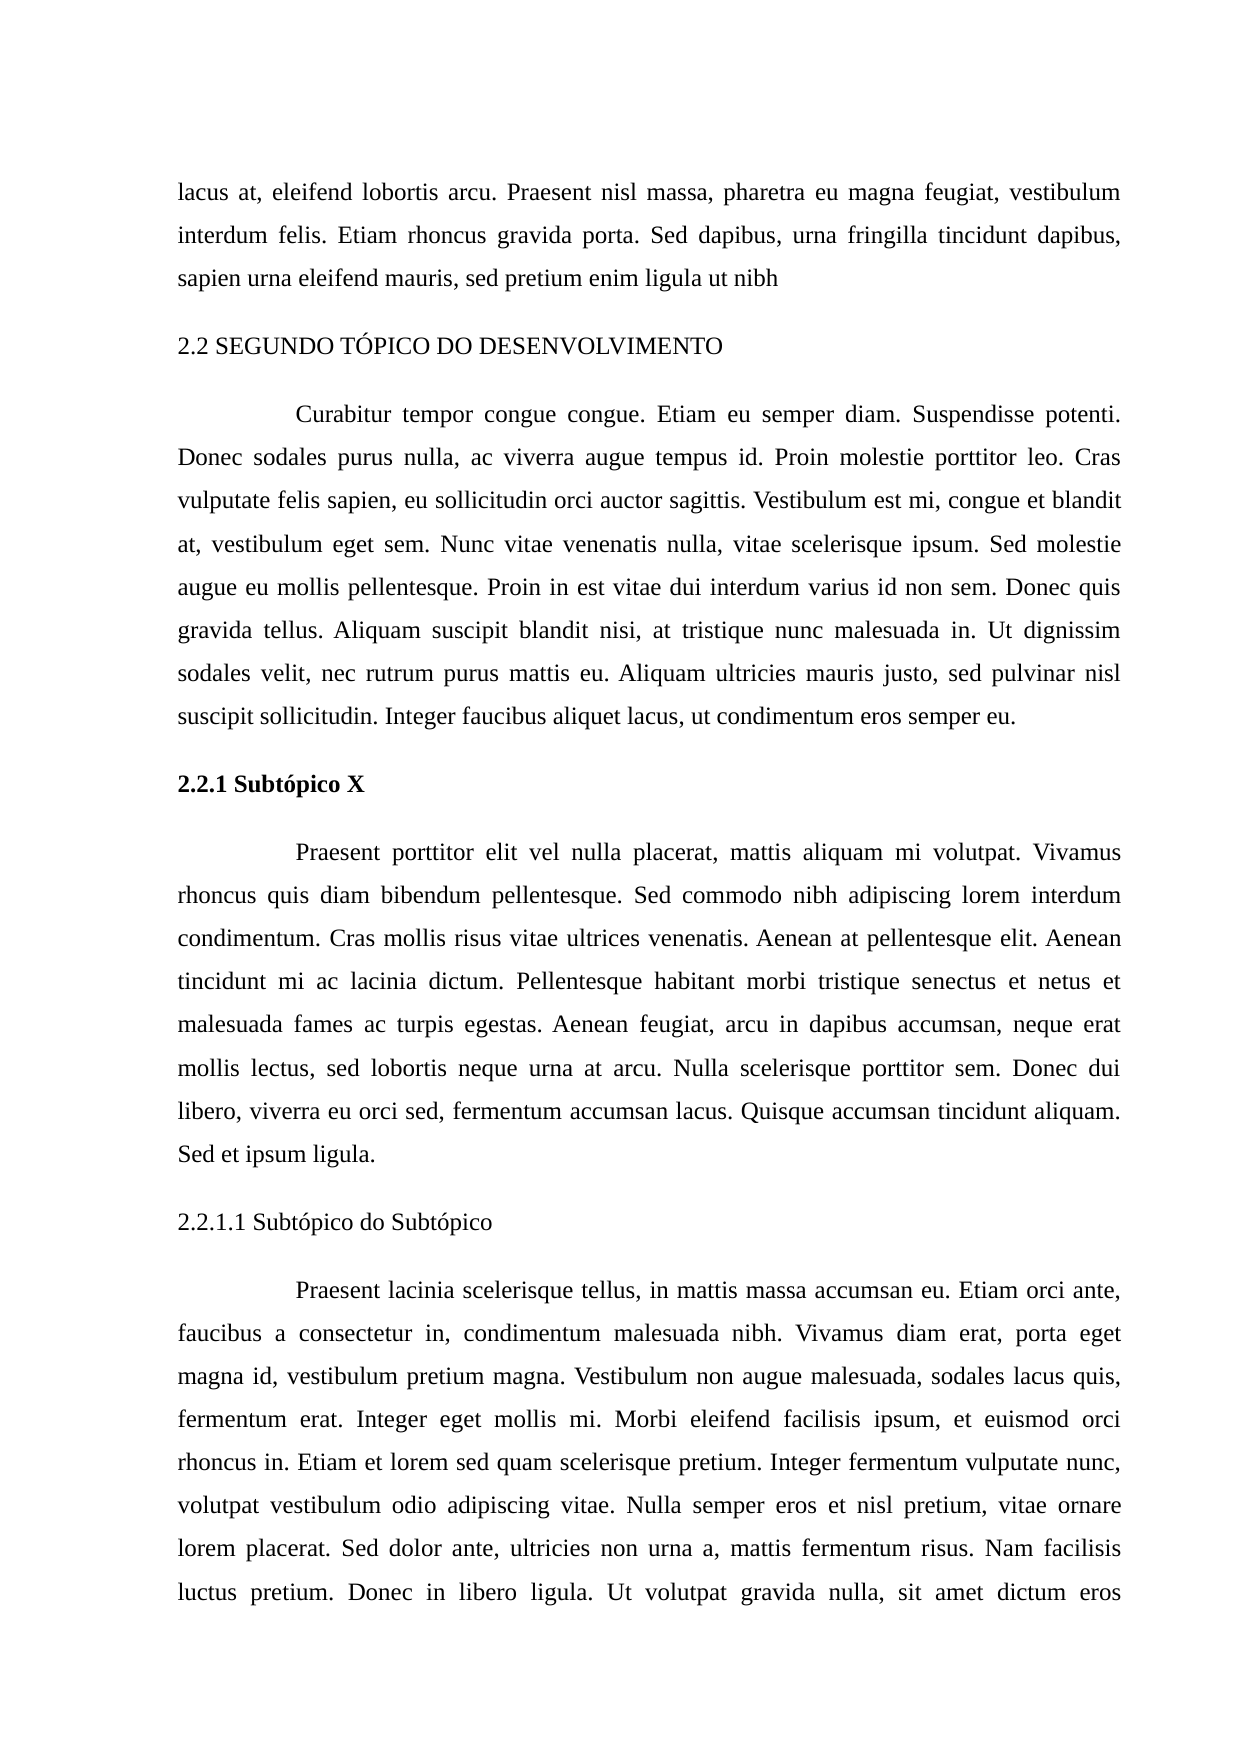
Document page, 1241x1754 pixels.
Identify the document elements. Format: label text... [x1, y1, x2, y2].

text Curabitur tempor congue congue. Etiam eu semper diam. Suspendisse potenti. Donec sodales purus nulla, ac viverra augue tempus id. Proin molestie porttitor leo. Cras vulputate felis sapien, eu sollicitudin orci auctor sagittis. Vestibulum est mi, congue et blandit at, vestibulum eget sem. Nunc vitae venenatis nulla, vitae scelerisque ipsum. Sed molestie augue eu mollis pellentesque. Proin in est vitae dui interdum varius id non sem. Donec quis gravida tellus. Aliquam suscipit blandit nisi, at tristique nunc malesuada in. Ut dignissim sodales velit, nec rutrum purus mattis eu. Aliquam ultricies mauris justo, sed pulvinar nisl suscipit sollicitudin. Integer faucibus aliquet lacus, ut condimentum eros semper eu. [177, 399, 1122, 730]
text Praesent lacinia scelerisque tellus, in mattis massa accumsan eu. Etiam orci ante, faucibus a consectetur in, condimentum malesuada nibh. Vivamus diam erat, porta eget magna id, vestibulum pretium magna. Vestibulum non augue malesuada, sodales lacus quis, fermentum erat. Integer eget mollis mi. Morbi eleifend facilisis ipsum, et euismod orci rhoncus in. Etiam et lorem sed quam scelerisque pretium. Integer fermentum vulputate nunc, volutpat vestibulum odio adipiscing vitae. Nulla semper eros et nisl pretium, vitae ornare lorem placerat. Sed dolor ante, ultricies non urna a, mattis fermentum risus. Nam facilisis luctus pretium. Donec in libero ligula. Ut volutpat gravida nulla, sit amet dictum eros [177, 1275, 1122, 1605]
subtitle Segundo tópico do desenvolvimento [177, 331, 1122, 360]
text lacus at, eleifend lobortis arcu. Praesent nisl massa, pharetra eu magna feugiat, vestibulum interdum felis. Etiam rhoncus gravida porta. Sed dapibus, urna fringilla tincidunt dapibus, sapien urna eleifend mauris, sed pretium enim ligula ut nibh [177, 177, 1122, 292]
subtitle Subtópico do Subtópico [177, 1207, 1122, 1236]
subtitle Subtópico X [177, 769, 1122, 798]
text Praesent porttitor elit vel nulla placerat, mattis aliquam mi volutpat. Vivamus rhoncus quis diam bibendum pellentesque. Sed commodo nibh adipiscing lorem interdum condimentum. Cras mollis risus vitae ultrices venenatis. Aenean at pellentesque elit. Aenean tincidunt mi ac lacinia dictum. Pellentesque habitant morbi tristique senectus et netus et malesuada fames ac turpis egestas. Aenean feugiat, arcu in dapibus accumsan, neque erat mollis lectus, sed lobortis neque urna at arcu. Nulla scelerisque porttitor sem. Donec dui libero, viverra eu orci sed, fermentum accumsan lacus. Quisque accumsan tincidunt aliquam. Sed et ipsum ligula. [177, 837, 1122, 1168]
